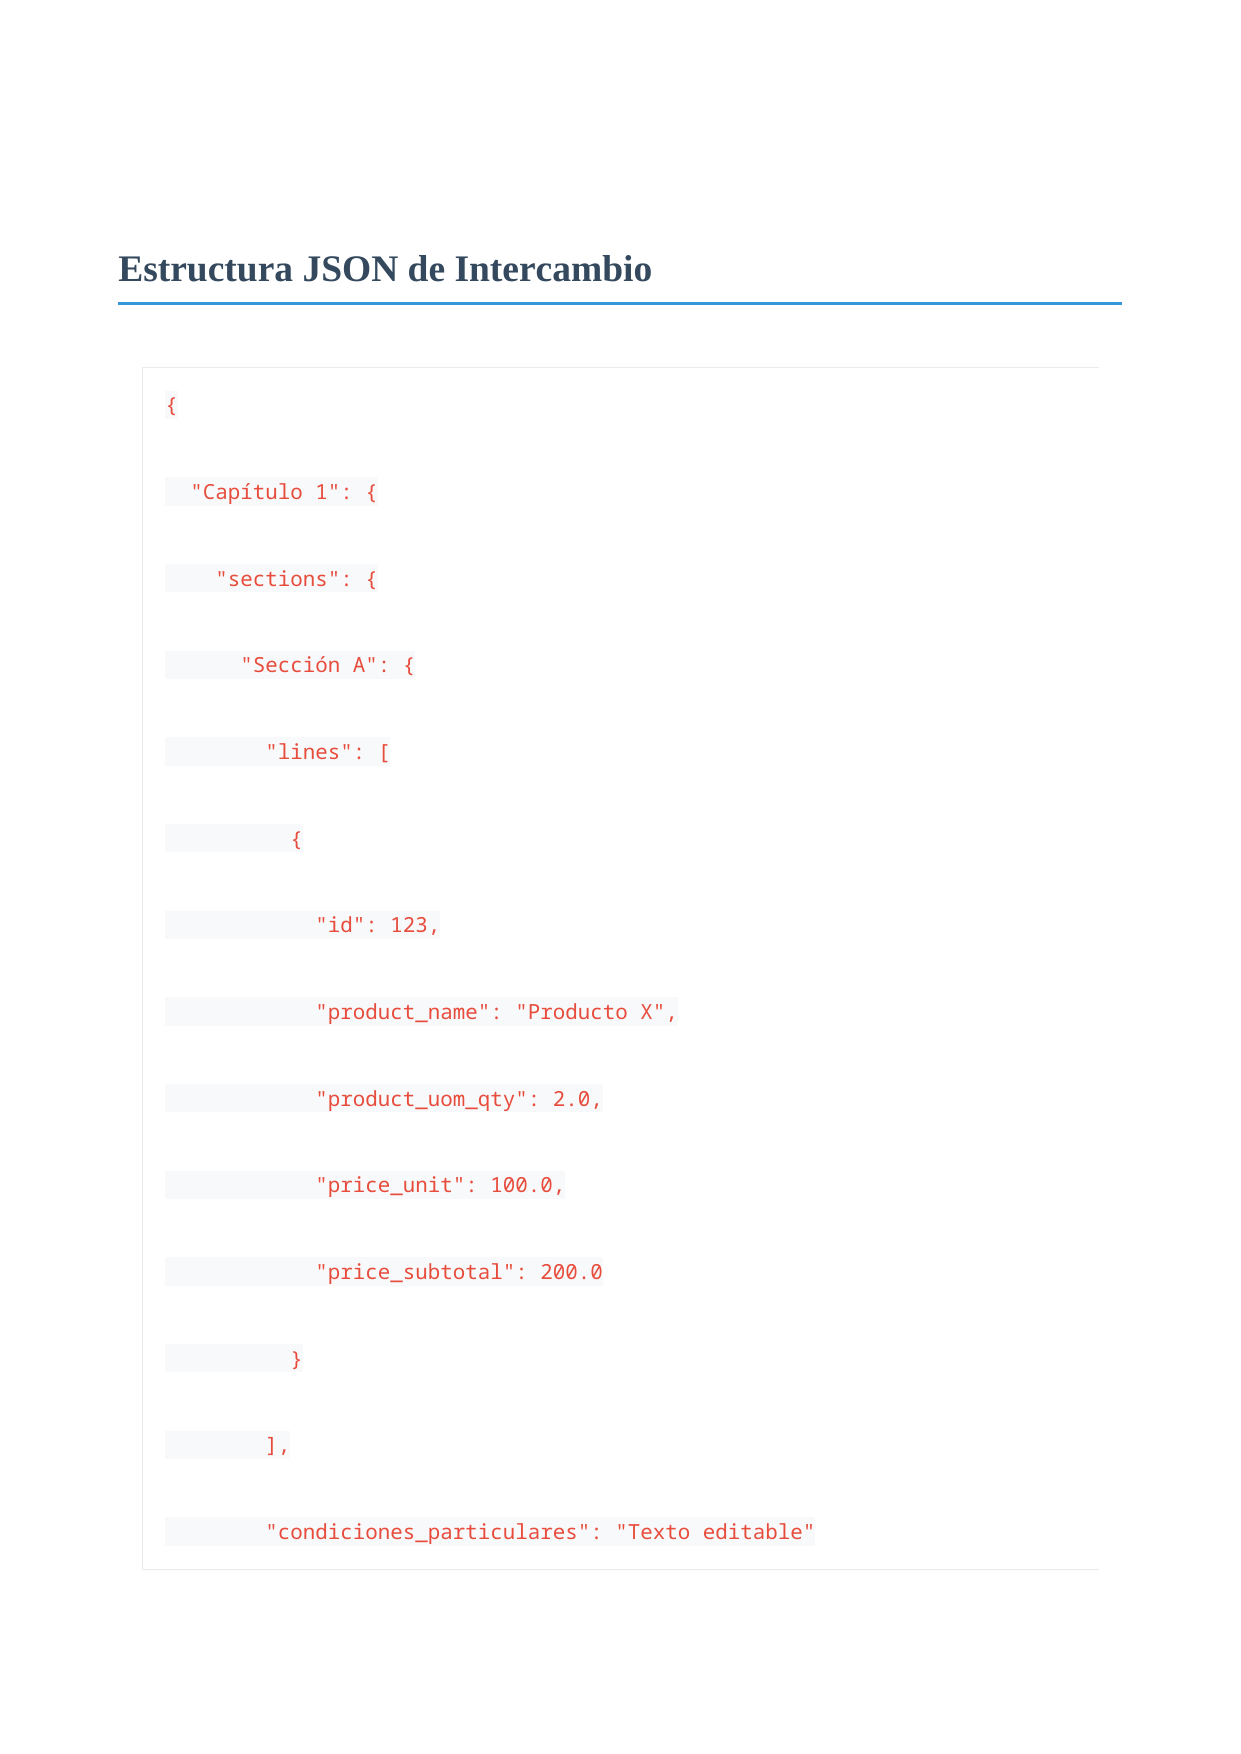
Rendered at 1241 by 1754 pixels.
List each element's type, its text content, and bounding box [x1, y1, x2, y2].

subtitle Estructura JSON de Intercambio [118, 246, 1122, 302]
text "product_name": "Producto X", [143, 974, 1099, 1026]
text "Sección A": { [143, 627, 1099, 679]
text "sections": { [143, 540, 1099, 592]
text "Capítulo 1": { [143, 454, 1099, 506]
text { [143, 368, 1099, 419]
text { [143, 800, 1099, 852]
text ], [143, 1407, 1099, 1459]
text "condiciones_particulares": "Texto editable" [143, 1494, 1099, 1569]
text } [143, 1320, 1099, 1372]
text "lines": [ [143, 714, 1099, 766]
text "price_unit": 100.0, [143, 1147, 1099, 1199]
text "price_subtotal": 200.0 [143, 1234, 1099, 1286]
text "product_uom_qty": 2.0, [143, 1060, 1099, 1112]
text "id": 123, [143, 887, 1099, 939]
